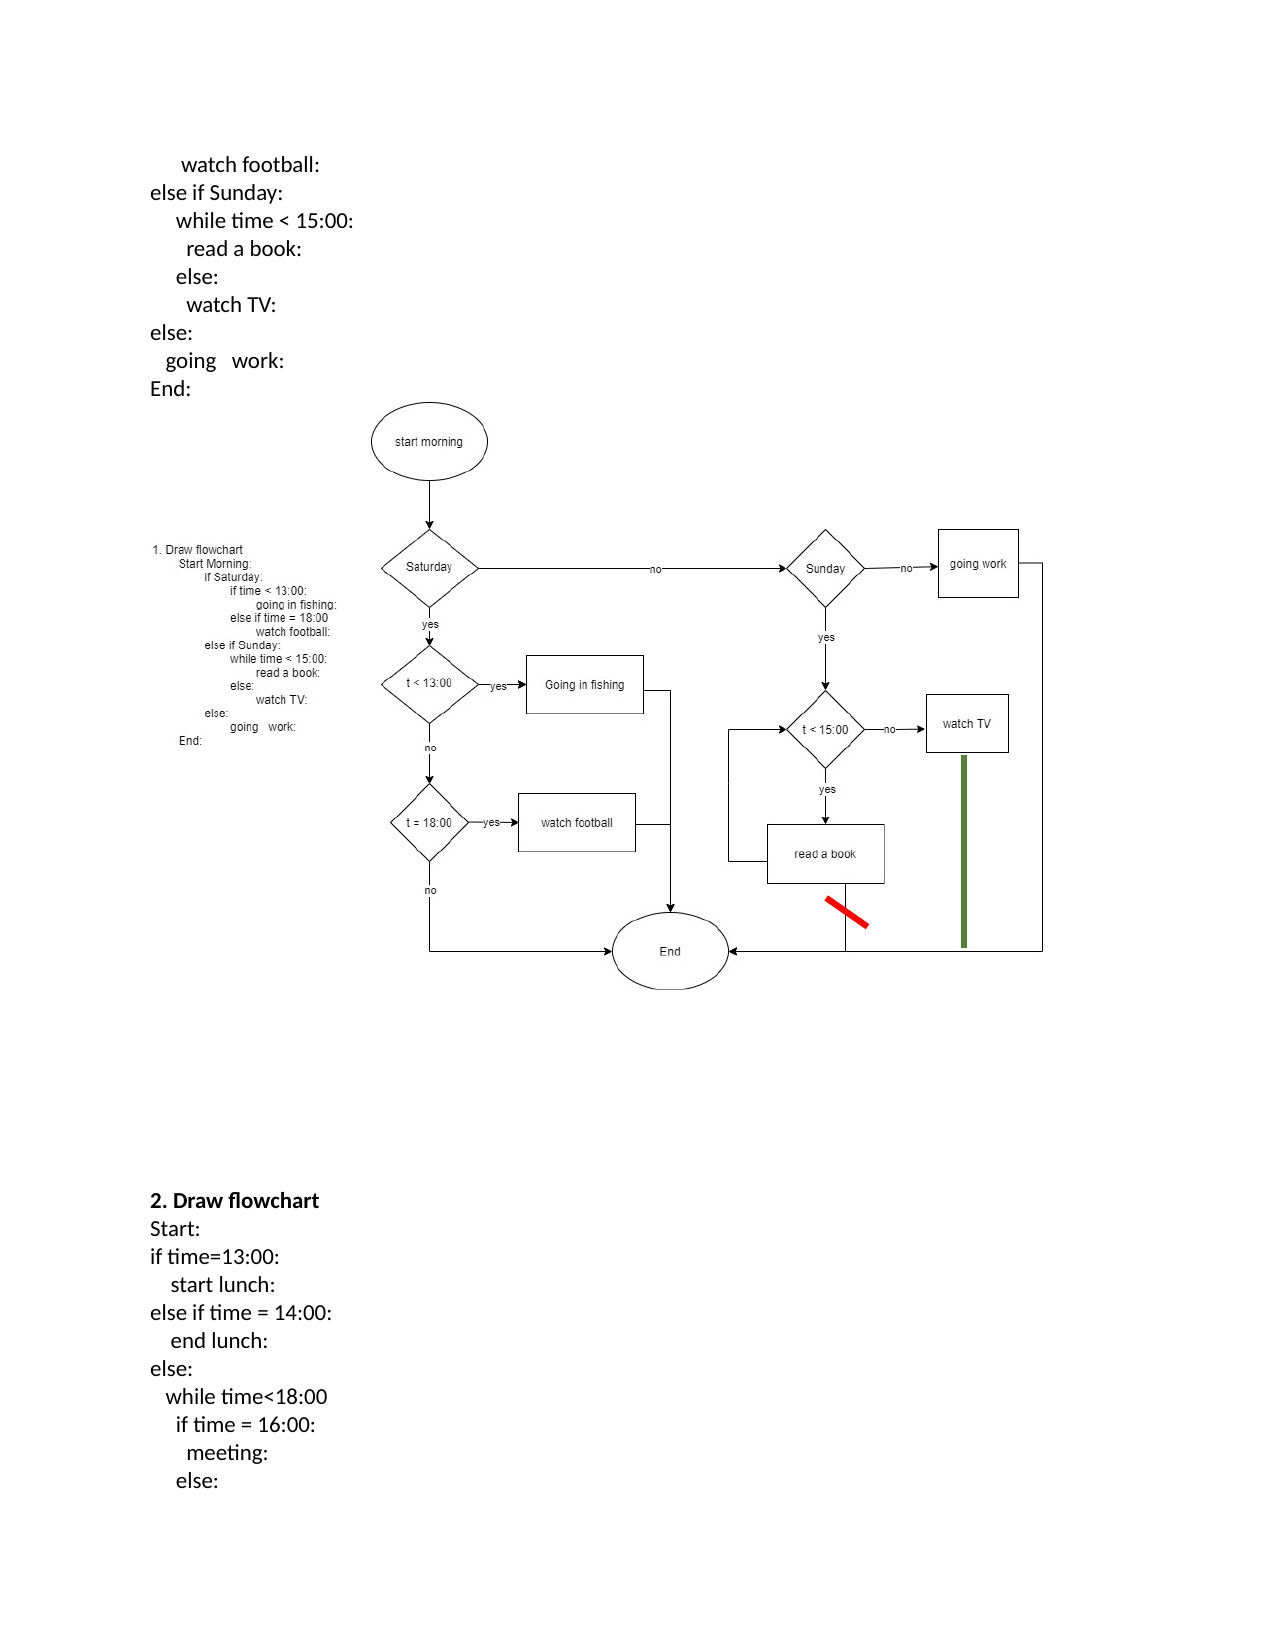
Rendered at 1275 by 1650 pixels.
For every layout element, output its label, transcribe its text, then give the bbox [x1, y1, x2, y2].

text if time=13:00: [150, 1242, 1125, 1270]
text end lunch: [150, 1326, 1125, 1354]
text else: [150, 262, 1125, 290]
text watch TV: [150, 290, 1125, 318]
text while time<18:00 [150, 1382, 1125, 1410]
text 2. Draw flowchart [150, 1186, 1125, 1214]
text start lunch: [150, 1270, 1125, 1298]
text if time = 16:00: [150, 1410, 1125, 1438]
text End: [150, 374, 1125, 402]
text else if Sunday: [150, 178, 1125, 206]
text Start: [150, 1214, 1125, 1242]
text watch football: [150, 150, 1125, 178]
text else: [150, 318, 1125, 346]
text else: [150, 1354, 1125, 1382]
text read a book: [150, 234, 1125, 262]
text while time < 15:00: [150, 206, 1125, 234]
text else if time = 14:00: [150, 1298, 1125, 1326]
text meeting: [150, 1438, 1125, 1466]
text else: [150, 1466, 1125, 1494]
text going work: [150, 346, 1125, 374]
